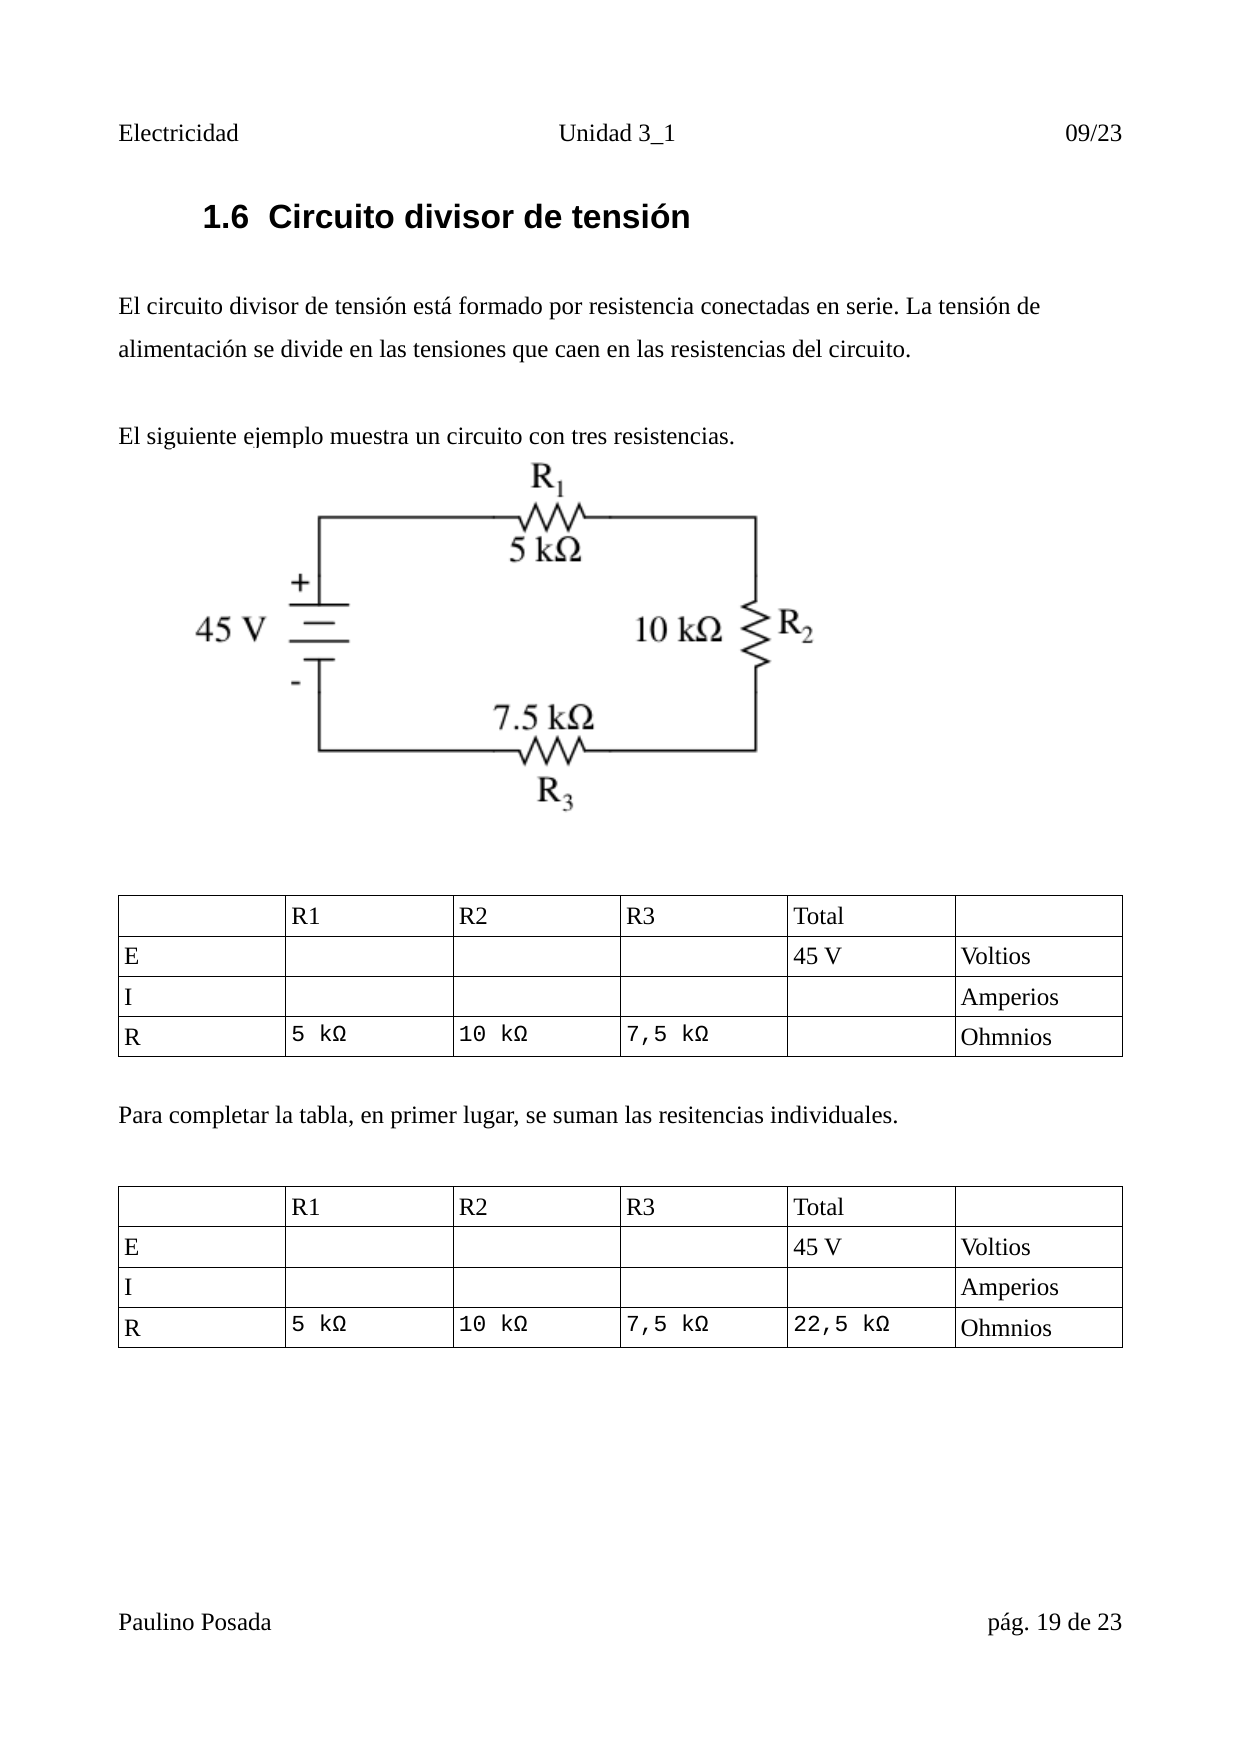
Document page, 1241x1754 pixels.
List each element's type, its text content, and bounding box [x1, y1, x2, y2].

table_cell R [119, 1017, 285, 1056]
table_header [119, 1187, 285, 1226]
table_header R1 [286, 1187, 453, 1226]
table_cell [286, 1227, 453, 1267]
table_header [956, 896, 1122, 936]
table_cell Amperios [956, 1268, 1122, 1307]
table_header R1 [286, 896, 453, 936]
table_cell 45 V [788, 1227, 955, 1267]
table_cell 7,5 kΩ [621, 1017, 787, 1056]
table_cell 10 kΩ [454, 1308, 620, 1347]
table_cell Voltios [956, 1227, 1122, 1267]
text El circuito divisor de tensión está formado por resistencia conectadas en serie. La tensión de alimentación se divide en las tensiones que caen en las resistencias del circuito. [118, 291, 1122, 363]
subtitle Circuito divisor de tensión [193, 197, 1122, 236]
table_cell [286, 1268, 453, 1307]
table_cell [454, 1227, 620, 1267]
table_cell Voltios [956, 937, 1122, 976]
table_cell 45 V [788, 937, 955, 976]
table_cell 5 kΩ [286, 1017, 453, 1056]
table_cell 22,5 kΩ [788, 1308, 955, 1347]
table_cell [621, 1227, 787, 1267]
table_cell 10 kΩ [454, 1017, 620, 1056]
table_header Total [788, 896, 955, 936]
table_cell [621, 977, 787, 1016]
table_header R3 [621, 896, 787, 936]
table_header [956, 1187, 1122, 1226]
table_cell [621, 1268, 787, 1307]
table_cell I [119, 977, 285, 1016]
table_cell E [119, 937, 285, 976]
text Para completar la tabla, en primer lugar, se suman las resitencias individuales. [118, 1100, 1122, 1128]
table_header R2 [454, 896, 620, 936]
table_cell [286, 937, 453, 976]
text El siguiente ejemplo muestra un circuito con tres resistencias. [118, 421, 1122, 449]
table_cell Ohmnios [956, 1308, 1122, 1347]
table_cell [454, 937, 620, 976]
table_cell Amperios [956, 977, 1122, 1016]
table_header [119, 896, 285, 936]
table_cell 5 kΩ [286, 1308, 453, 1347]
table_header Total [788, 1187, 955, 1226]
table_cell [621, 937, 787, 976]
table_cell R [119, 1308, 285, 1347]
table_cell 7,5 kΩ [621, 1308, 787, 1347]
table_cell E [119, 1227, 285, 1267]
table_cell [788, 1017, 955, 1056]
table_cell [454, 1268, 620, 1307]
table_cell [788, 977, 955, 1016]
table_cell [286, 977, 453, 1016]
table_cell [788, 1268, 955, 1307]
table_header R2 [454, 1187, 620, 1226]
table_cell I [119, 1268, 285, 1307]
table_cell Ohmnios [956, 1017, 1122, 1056]
picture [171, 448, 833, 833]
table_header R3 [621, 1187, 787, 1226]
table_cell [454, 977, 620, 1016]
